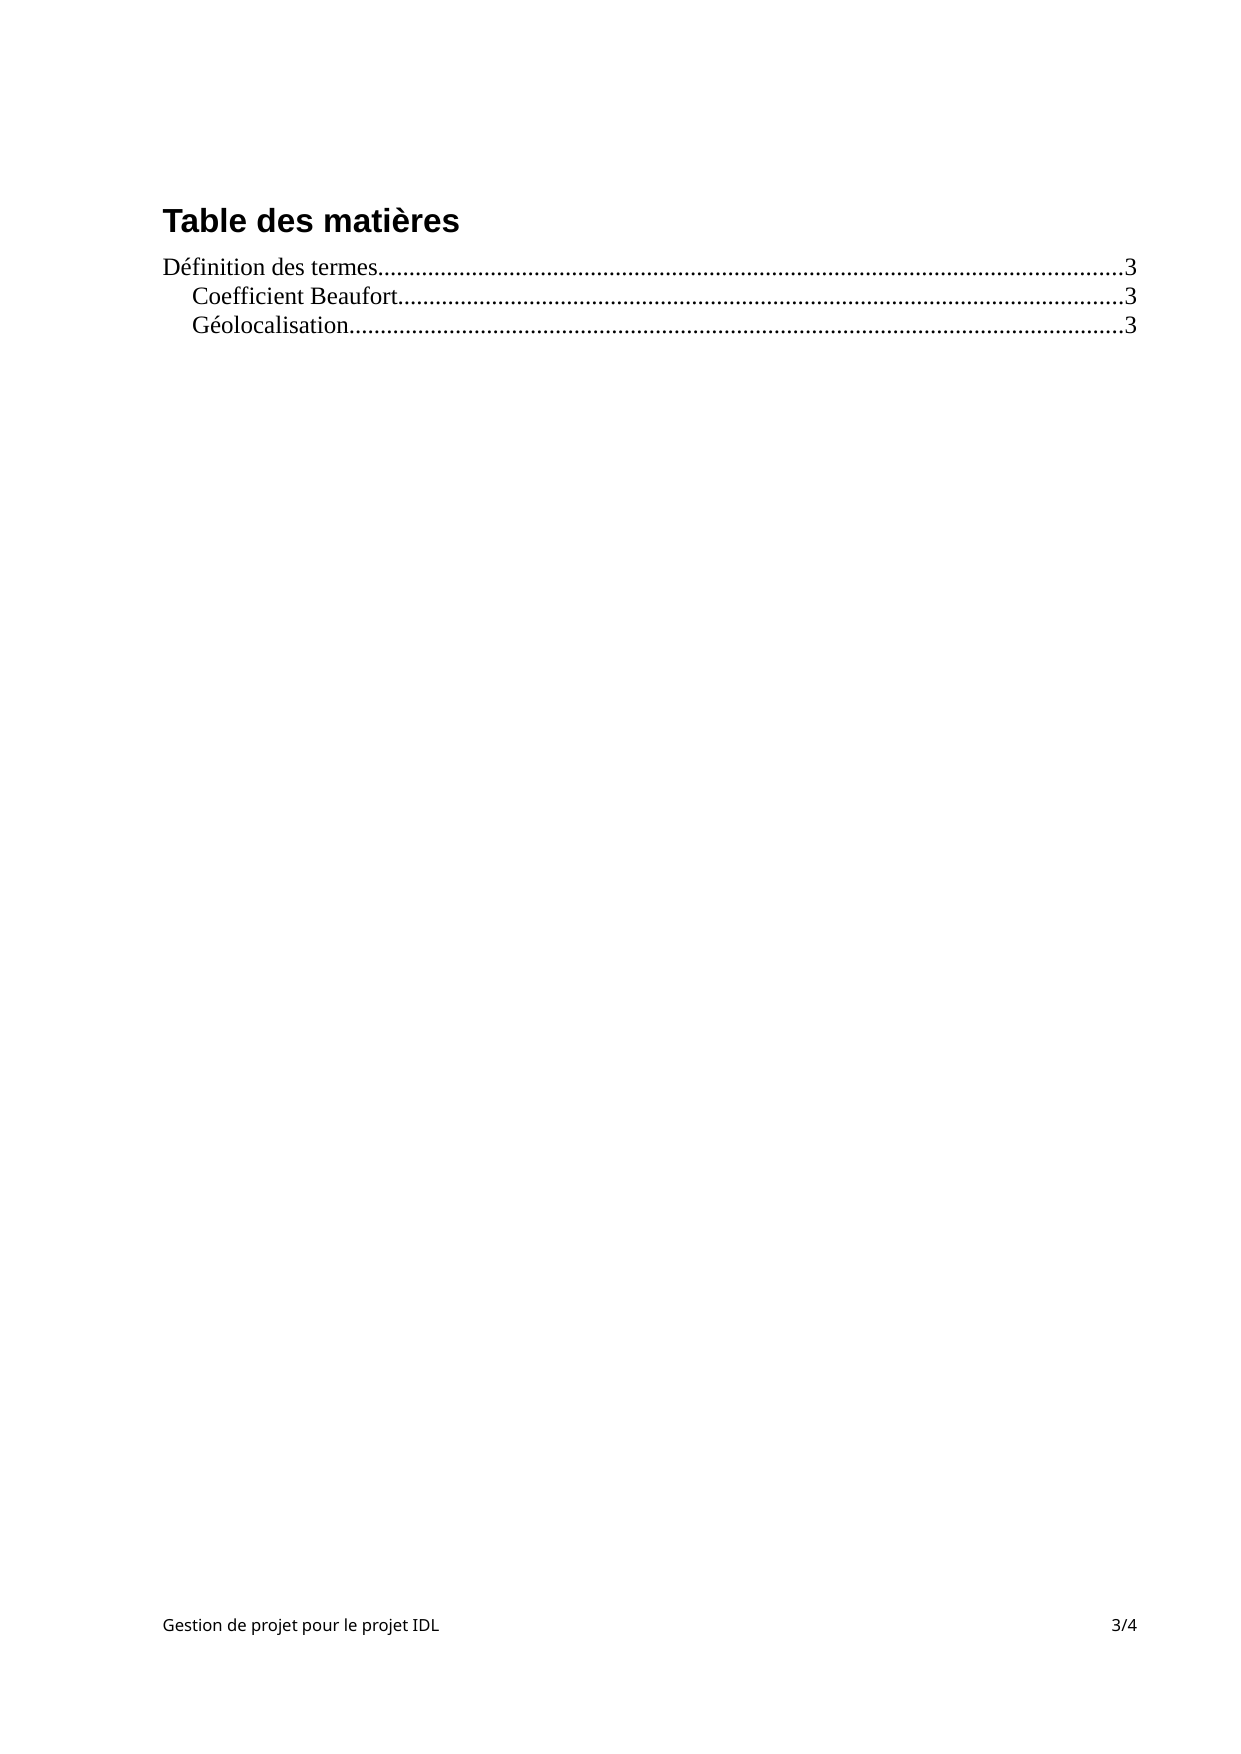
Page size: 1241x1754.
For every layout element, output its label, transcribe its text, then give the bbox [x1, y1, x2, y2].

text Définition des termes 3 [162, 252, 1137, 281]
subtitle Table des matières [162, 201, 1137, 240]
text Coefficient Beaufort 3 [192, 281, 1137, 310]
text Géolocalisation 3 [192, 310, 1137, 338]
